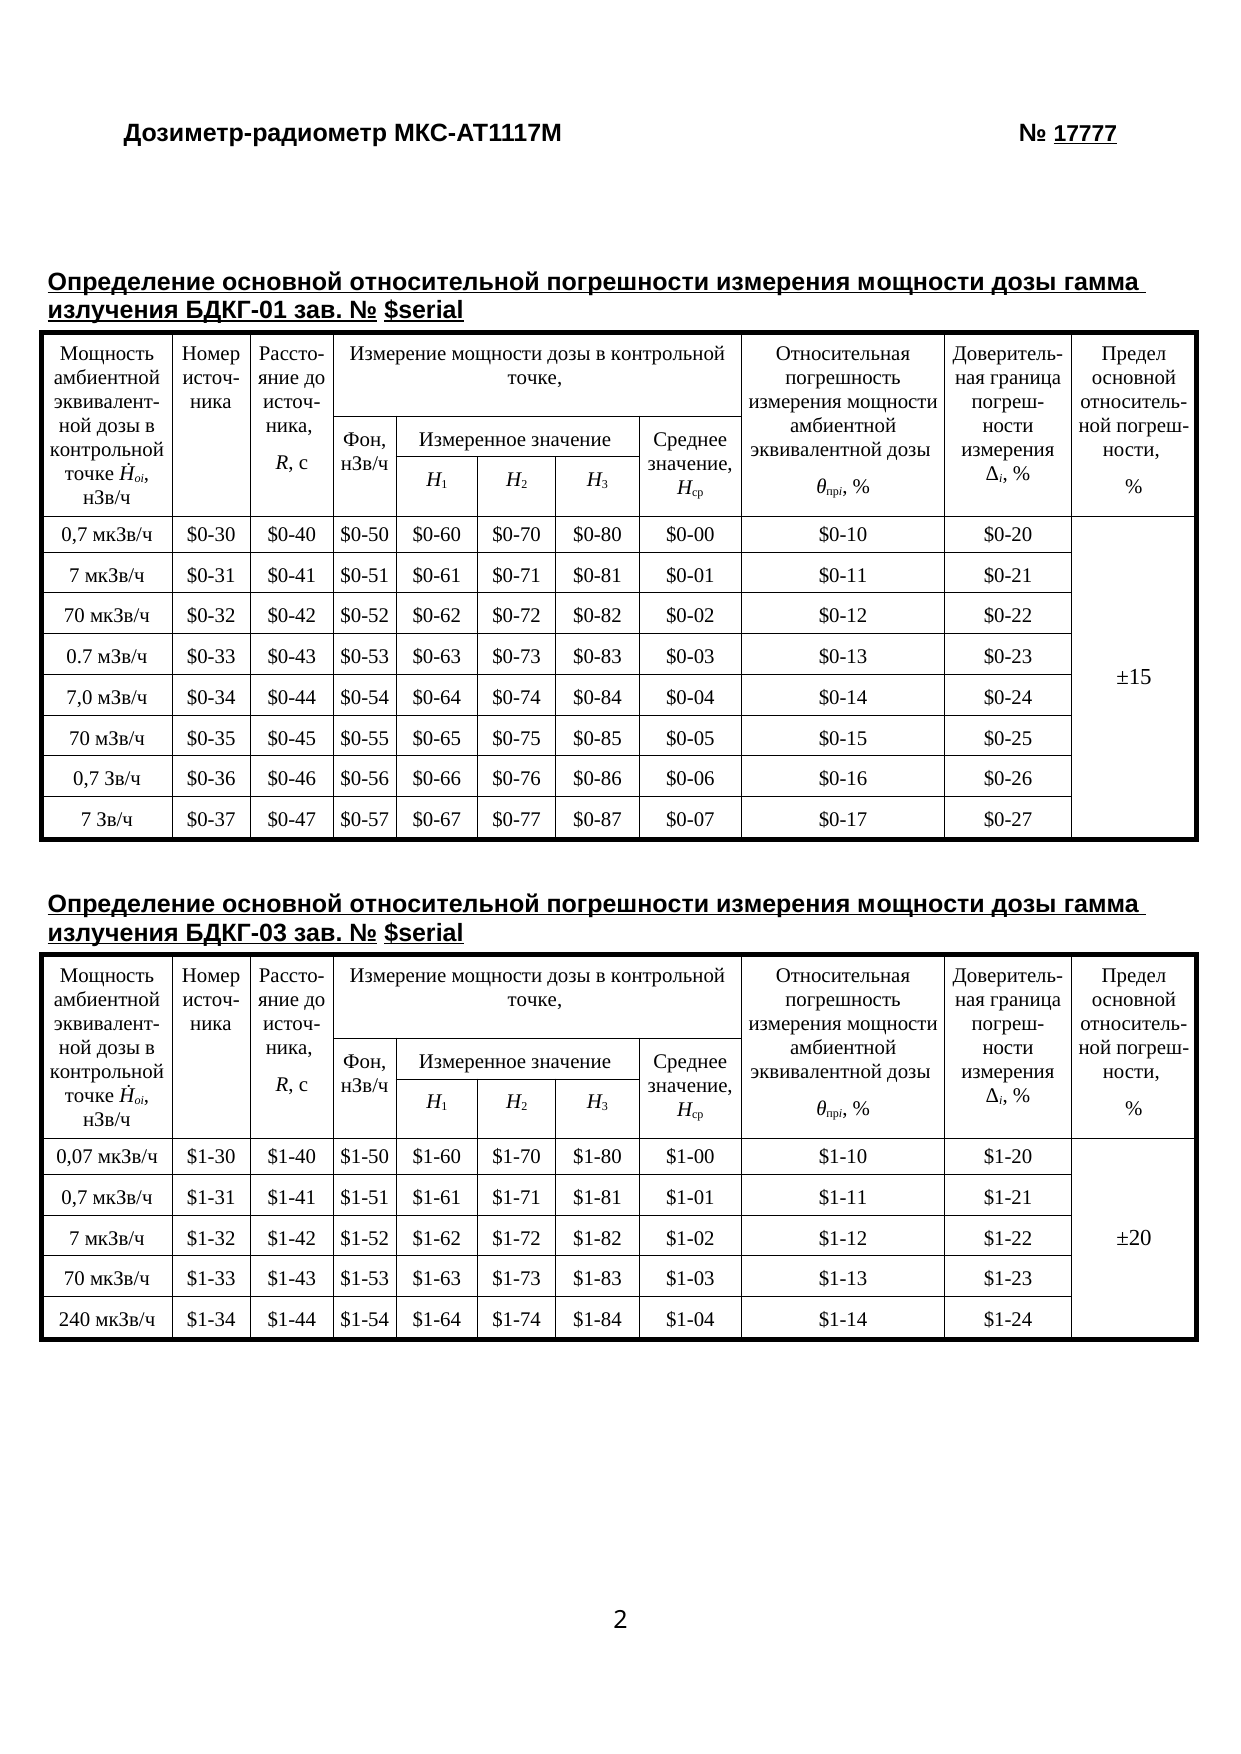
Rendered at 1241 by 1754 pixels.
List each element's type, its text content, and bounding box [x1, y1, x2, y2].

table_cell $0-73 [478, 634, 555, 674]
table_cell $0-26 [945, 756, 1071, 796]
table_cell $1-13 [742, 1256, 944, 1296]
table_cell ±15 [1072, 517, 1194, 837]
table_cell $1-50 [334, 1139, 396, 1174]
table_cell $1-20 [945, 1139, 1071, 1174]
table_cell $0-31 [173, 553, 250, 592]
table_cell $1-24 [945, 1297, 1071, 1337]
table_cell $1-54 [334, 1297, 396, 1337]
table_cell $0-45 [251, 716, 333, 755]
table_cell $1-74 [478, 1297, 555, 1337]
table_cell $1-80 [556, 1139, 639, 1174]
table_cell $0-04 [640, 675, 741, 714]
table_cell $0-24 [945, 675, 1071, 714]
table_cell $0-21 [945, 553, 1071, 592]
table_cell $0-35 [173, 716, 250, 755]
table_cell $0-60 [397, 517, 477, 552]
table_cell $1-44 [251, 1297, 333, 1337]
table_cell 70 мкЗв/ч [44, 1256, 172, 1296]
table_cell $0-22 [945, 593, 1071, 633]
table_cell 0,07 мкЗв/ч [44, 1139, 172, 1174]
table_cell $1-81 [556, 1175, 639, 1214]
table_cell $0-13 [742, 634, 944, 674]
table_cell $1-30 [173, 1139, 250, 1174]
table_cell $1-71 [478, 1175, 555, 1214]
table_cell $0-44 [251, 675, 333, 714]
table_cell $1-84 [556, 1297, 639, 1337]
table_cell Мощность амбиентной эквивалент-ной дозы в контрольной точке Ḣoi, нЗв/ч [44, 957, 172, 1138]
table_cell $0-67 [397, 797, 477, 837]
table_cell $1-02 [640, 1216, 741, 1255]
table_cell $1-43 [251, 1256, 333, 1296]
table_cell $1-61 [397, 1175, 477, 1214]
table_cell 0,7 Зв/ч [44, 756, 172, 796]
table_cell $0-57 [334, 797, 396, 837]
table_cell 7 мкЗв/ч [44, 553, 172, 592]
table_cell $0-61 [397, 553, 477, 592]
table_cell $1-33 [173, 1256, 250, 1296]
table_cell $0-70 [478, 517, 555, 552]
table_cell H3 [556, 457, 639, 516]
table_cell H1 [397, 457, 477, 516]
table_cell $1-31 [173, 1175, 250, 1214]
table_header Определение основной относительной погрешности измерения мощности дозы гамма излучения БДКГ-03 зав. № $serial [42, 883, 1196, 952]
table_cell 7 Зв/ч [44, 797, 172, 837]
table_cell $0-56 [334, 756, 396, 796]
table_cell $0-53 [334, 634, 396, 674]
table_cell $0-02 [640, 593, 741, 633]
table_cell $1-11 [742, 1175, 944, 1214]
table_cell $1-60 [397, 1139, 477, 1174]
table_cell $0-50 [334, 517, 396, 552]
table_cell $0-54 [334, 675, 396, 714]
table_cell 0,7 мкЗв/ч [44, 517, 172, 552]
table_cell $1-62 [397, 1216, 477, 1255]
table_cell $0-80 [556, 517, 639, 552]
table_cell $0-42 [251, 593, 333, 633]
table_cell $1-52 [334, 1216, 396, 1255]
table_cell Среднее значение, Hср [640, 417, 741, 516]
table_cell $0-77 [478, 797, 555, 837]
table_cell $1-00 [640, 1139, 741, 1174]
table_cell Предел основной относитель-ной погреш-ности, % [1072, 957, 1194, 1138]
table_cell Измерение мощности дозы в контрольной точке, [334, 335, 741, 416]
table_cell $1-41 [251, 1175, 333, 1214]
table_cell $0-76 [478, 756, 555, 796]
table_cell Рассто-яние до источ-ника, R, с [251, 957, 333, 1138]
table_cell Доверитель-ная граница погреш-ности измерения Δi, % [945, 957, 1071, 1138]
table_cell $0-40 [251, 517, 333, 552]
table_cell $0-83 [556, 634, 639, 674]
table_cell $0-36 [173, 756, 250, 796]
table_cell 70 мкЗв/ч [44, 593, 172, 633]
table_cell $1-12 [742, 1216, 944, 1255]
table_cell $0-27 [945, 797, 1071, 837]
table_cell $0-25 [945, 716, 1071, 755]
table_cell Предел основной относитель-ной погреш-ности, % [1072, 335, 1194, 516]
table_cell $1-70 [478, 1139, 555, 1174]
table_cell $1-32 [173, 1216, 250, 1255]
table_cell $0-63 [397, 634, 477, 674]
table_cell $0-17 [742, 797, 944, 837]
table_cell $0-37 [173, 797, 250, 837]
table_cell $0-10 [742, 517, 944, 552]
table_cell $0-66 [397, 756, 477, 796]
table_cell $1-23 [945, 1256, 1071, 1296]
table_cell $0-05 [640, 716, 741, 755]
table_cell $0-51 [334, 553, 396, 592]
table_cell $0-47 [251, 797, 333, 837]
table_cell Среднее значение, Hср [640, 1039, 741, 1138]
table_cell $1-21 [945, 1175, 1071, 1214]
table_cell 0.7 мЗв/ч [44, 634, 172, 674]
table_cell Относительная погрешность измерения мощности амбиентной эквивалентной дозы θпрi, % [742, 335, 944, 516]
table_cell Номер источ-ника [173, 957, 250, 1138]
table_cell $1-53 [334, 1256, 396, 1296]
table_cell H1 [397, 1080, 477, 1138]
table_cell $1-34 [173, 1297, 250, 1337]
table_cell $0-75 [478, 716, 555, 755]
table_cell $0-62 [397, 593, 477, 633]
table_cell 0,7 мкЗв/ч [44, 1175, 172, 1214]
table_cell Относительная погрешность измерения мощности амбиентной эквивалентной дозы θпрi, % [742, 957, 944, 1138]
table_cell $0-55 [334, 716, 396, 755]
table_cell $0-86 [556, 756, 639, 796]
table_cell $1-04 [640, 1297, 741, 1337]
table_cell $0-14 [742, 675, 944, 714]
table_cell $0-41 [251, 553, 333, 592]
table_cell $0-71 [478, 553, 555, 592]
table_cell $1-40 [251, 1139, 333, 1174]
table_cell Измерение мощности дозы в контрольной точке, [334, 957, 741, 1038]
table_cell $0-85 [556, 716, 639, 755]
table_cell $1-10 [742, 1139, 944, 1174]
table_cell ±20 [1072, 1139, 1194, 1337]
table_cell $0-34 [173, 675, 250, 714]
table_cell $0-00 [640, 517, 741, 552]
table_cell $0-46 [251, 756, 333, 796]
table_cell $0-16 [742, 756, 944, 796]
table_cell 240 мкЗв/ч [44, 1297, 172, 1337]
table_cell $1-63 [397, 1256, 477, 1296]
table_cell $0-03 [640, 634, 741, 674]
table_cell $0-65 [397, 716, 477, 755]
table_cell $0-43 [251, 634, 333, 674]
table_cell $0-52 [334, 593, 396, 633]
table_cell $1-14 [742, 1297, 944, 1337]
table_cell $1-72 [478, 1216, 555, 1255]
table_cell Доверитель-ная граница погреш-ности измерения Δi, % [945, 335, 1071, 516]
table_cell $0-81 [556, 553, 639, 592]
table_cell H2 [478, 457, 555, 516]
table_cell Рассто-яние до источ-ника, R, с [251, 335, 333, 516]
table_cell Фон, нЗв/ч [334, 1039, 396, 1138]
table_cell $0-07 [640, 797, 741, 837]
table_cell $0-12 [742, 593, 944, 633]
table_cell Измеренное значение [397, 1039, 639, 1078]
table_cell 7 мкЗв/ч [44, 1216, 172, 1255]
table_cell H3 [556, 1080, 639, 1138]
table_cell $0-01 [640, 553, 741, 592]
table_cell $0-20 [945, 517, 1071, 552]
table_cell $1-64 [397, 1297, 477, 1337]
table_cell 70 мЗв/ч [44, 716, 172, 755]
table_cell Мощность амбиентной эквивалент-ной дозы в контрольной точке Ḣoi, нЗв/ч [44, 335, 172, 516]
table_cell $1-83 [556, 1256, 639, 1296]
table_cell $1-51 [334, 1175, 396, 1214]
table_cell $1-82 [556, 1216, 639, 1255]
table_cell Номер источ-ника [173, 335, 250, 516]
table_cell $0-74 [478, 675, 555, 714]
table_cell Фон, нЗв/ч [334, 417, 396, 516]
table_cell $0-06 [640, 756, 741, 796]
table_header Определение основной относительной погрешности измерения мощности дозы гамма излучения БДКГ-01 зав. № $serial [42, 261, 1196, 330]
table_cell $0-72 [478, 593, 555, 633]
table_cell $0-84 [556, 675, 639, 714]
table_cell H2 [478, 1080, 555, 1138]
table_cell $0-30 [173, 517, 250, 552]
table_cell $0-87 [556, 797, 639, 837]
table_cell $0-32 [173, 593, 250, 633]
table_cell $0-23 [945, 634, 1071, 674]
table_cell $1-73 [478, 1256, 555, 1296]
table_cell $1-03 [640, 1256, 741, 1296]
table_cell $0-82 [556, 593, 639, 633]
table_cell $1-42 [251, 1216, 333, 1255]
table_cell 7,0 мЗв/ч [44, 675, 172, 714]
table_cell $1-01 [640, 1175, 741, 1214]
table_cell Измеренное значение [397, 417, 639, 456]
table_cell $0-64 [397, 675, 477, 714]
table_cell $0-15 [742, 716, 944, 755]
table_cell $1-22 [945, 1216, 1071, 1255]
table_cell $0-11 [742, 553, 944, 592]
table_cell $0-33 [173, 634, 250, 674]
